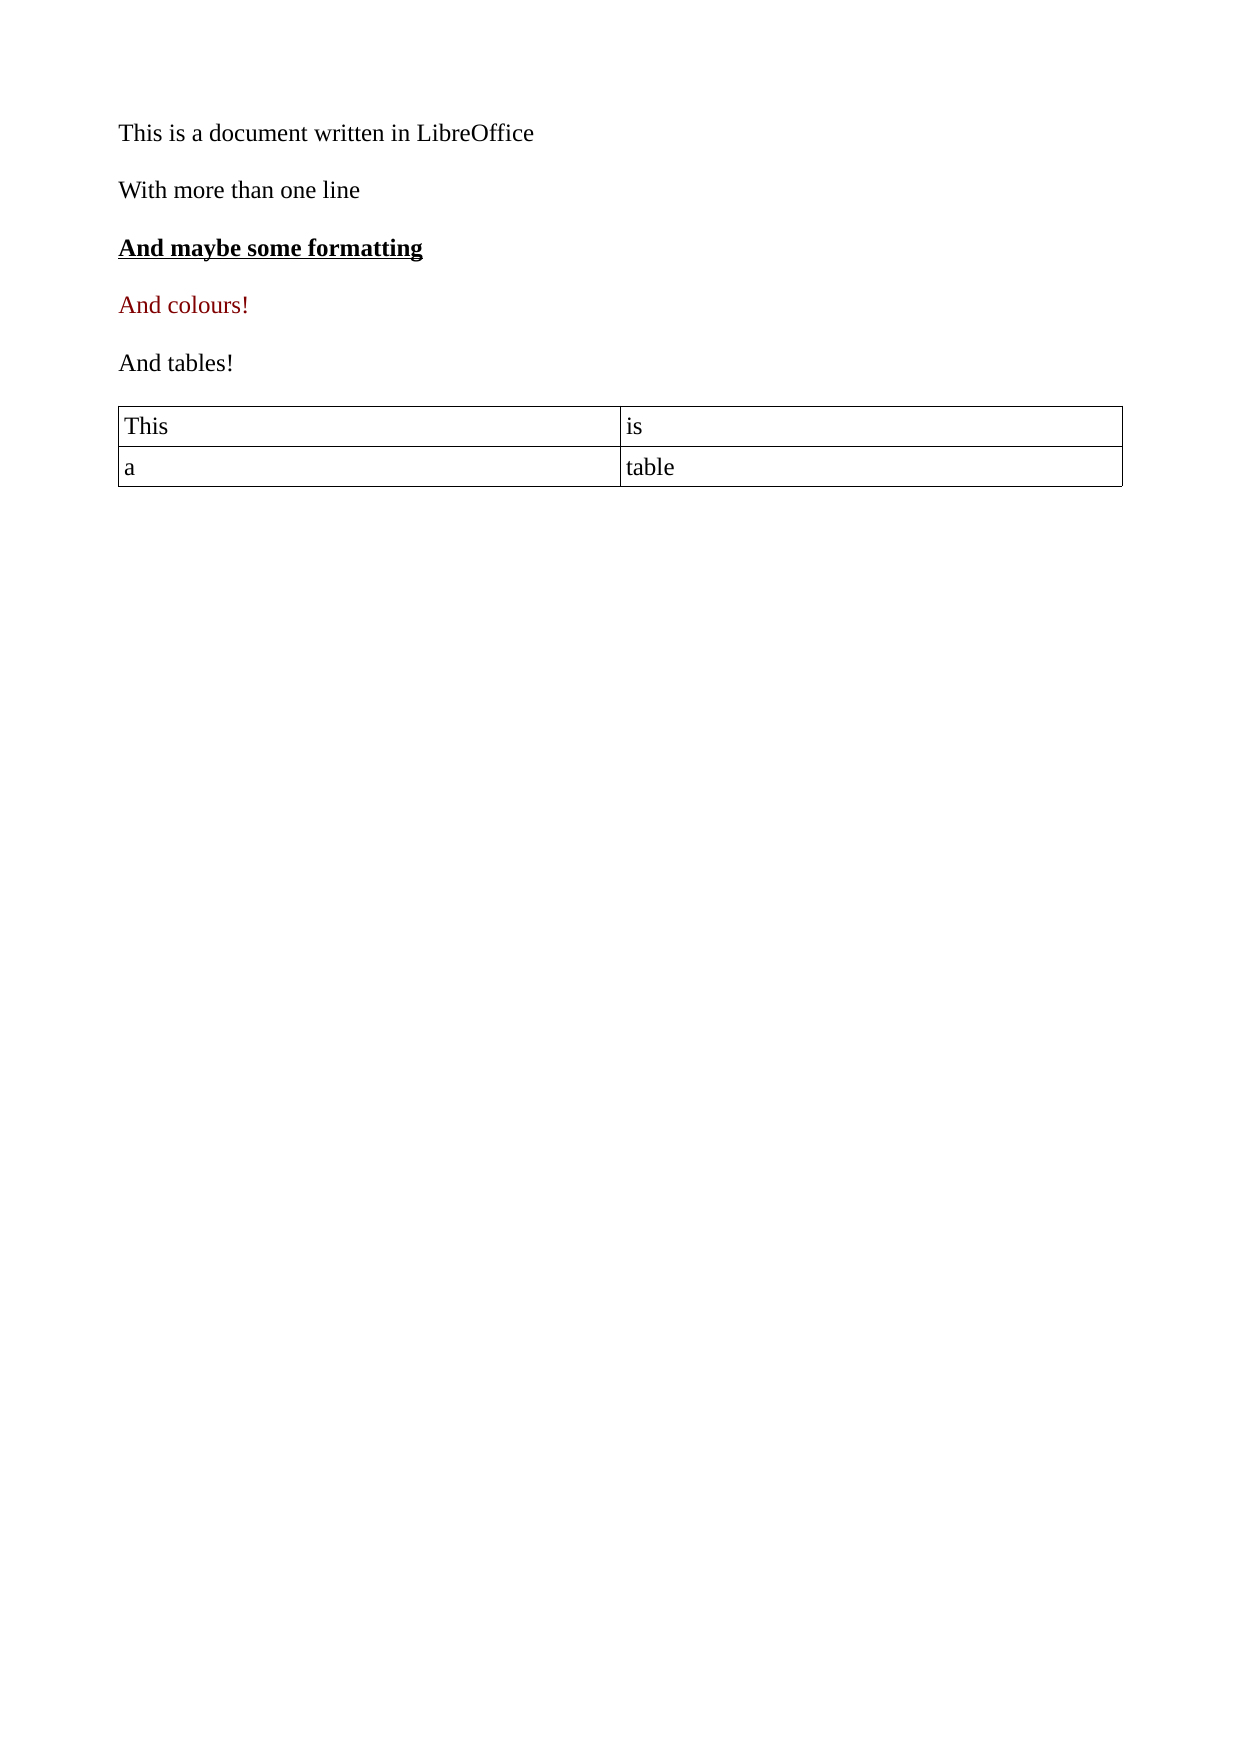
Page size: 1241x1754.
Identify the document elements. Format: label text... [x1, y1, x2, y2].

table_cell table [621, 447, 1122, 486]
table_cell a [119, 447, 620, 486]
table_header This [119, 407, 620, 446]
text This is a document written in LibreOffice [118, 118, 1122, 147]
text And colours! [118, 291, 1122, 319]
text And maybe some formatting [118, 233, 1122, 262]
text And tables! [118, 348, 1122, 377]
table_header is [621, 407, 1122, 446]
text With more than one line [118, 176, 1122, 204]
